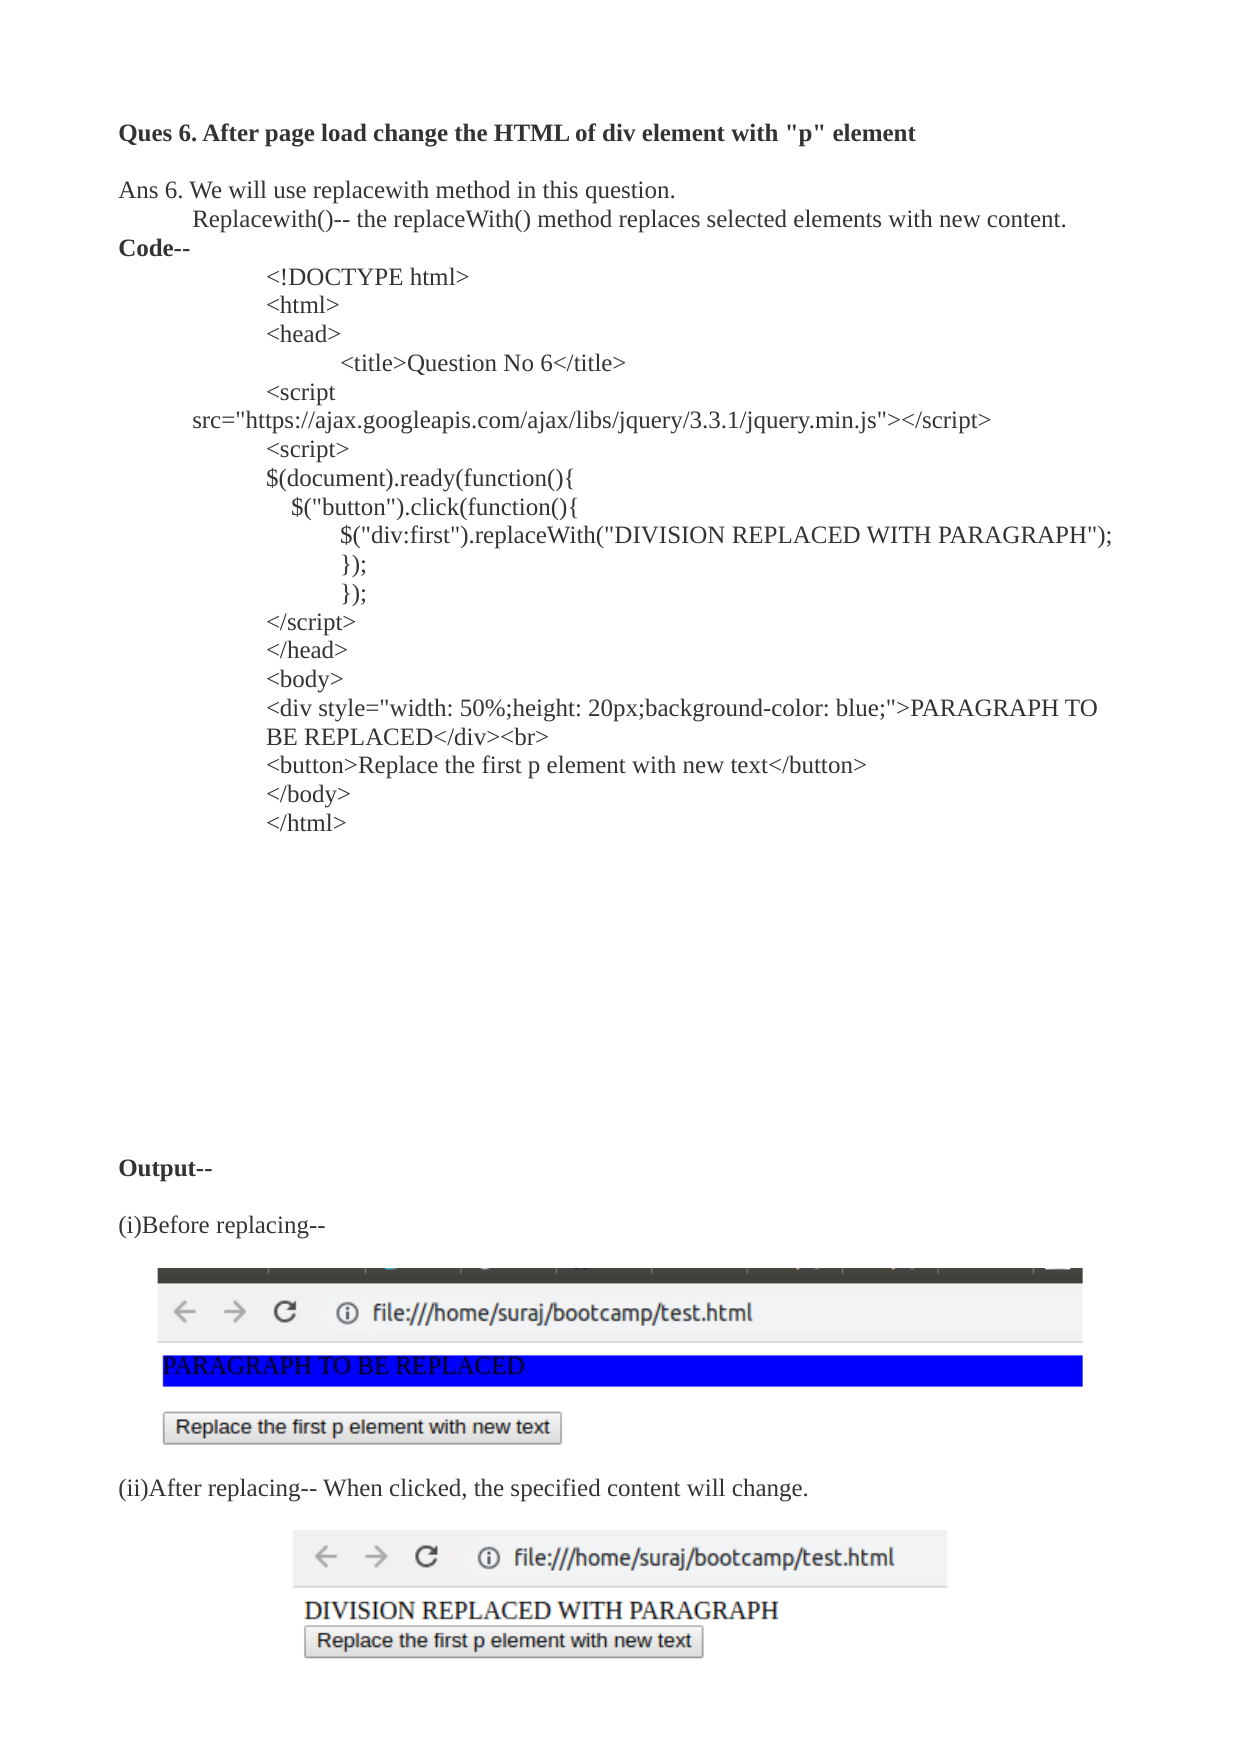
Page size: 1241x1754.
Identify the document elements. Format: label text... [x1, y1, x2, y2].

text Ques 6. After page load change the HTML of div element with "p" element [118, 118, 1122, 147]
text }); [118, 578, 1122, 607]
text </html> [118, 808, 1122, 837]
text <body> [118, 664, 1122, 693]
text $(document).ready(function(){ [118, 463, 1122, 492]
text </body> [118, 779, 1122, 808]
text (ii)After replacing-- When clicked, the specified content will change. [118, 1268, 1122, 1502]
text </head> [118, 636, 1122, 664]
text Ans 6. We will use replacewith method in this question. [118, 176, 1122, 204]
text <html> [118, 291, 1122, 319]
text $("button").click(function(){ [118, 492, 1122, 521]
text <button>Replace the first p element with new text</button> [118, 751, 1122, 779]
text <!DOCTYPE html> [118, 262, 1122, 291]
text Replacewith()-- the replaceWith() method replaces selected elements with new content. [118, 204, 1122, 233]
text }); [118, 549, 1122, 578]
text $("div:first").replaceWith("DIVISION REPLACED WITH PARAGRAPH"); [118, 521, 1122, 549]
text <script> [118, 434, 1122, 463]
picture [292, 1530, 948, 1707]
text (i)Before replacing-- [118, 1211, 1122, 1239]
text <head> [118, 319, 1122, 348]
text <title>Question No 6</title> [118, 348, 1122, 377]
text <div style="width: 50%;height: 20px;background-color: blue;">PARAGRAPH TO BE REPLACED</div><br> [118, 693, 1122, 751]
text </script> [118, 607, 1122, 636]
text Code-- [118, 233, 1122, 262]
text Output-- [118, 1153, 1122, 1182]
picture [157, 1268, 1083, 1473]
text <script src="https://ajax.googleapis.com/ajax/libs/jquery/3.3.1/jquery.min.js"></script> [118, 377, 1122, 434]
